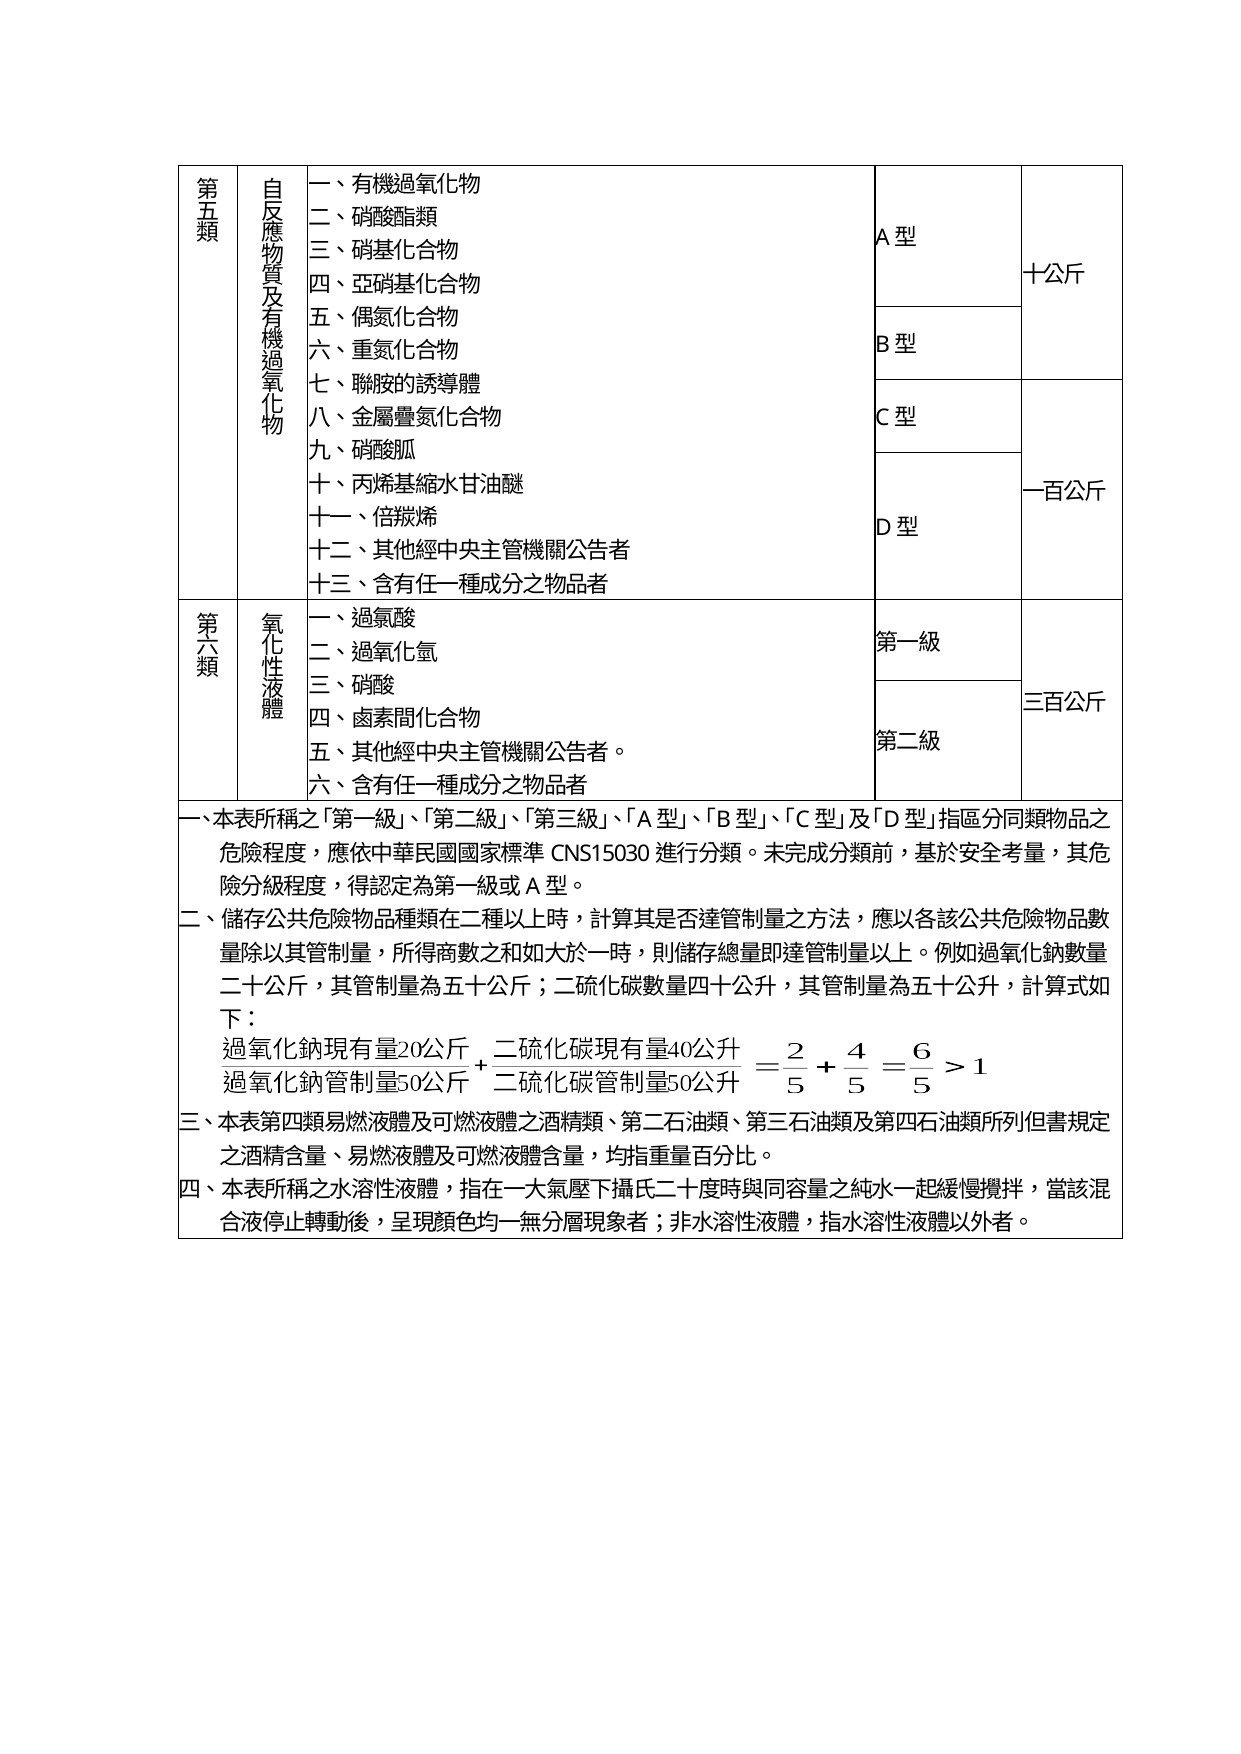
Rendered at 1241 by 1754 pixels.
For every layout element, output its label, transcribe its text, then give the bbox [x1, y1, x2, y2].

table_cell 十公斤 [1022, 166, 1122, 378]
table_cell 第一級 [876, 600, 1021, 680]
table_cell 一百公斤 [1022, 380, 1122, 599]
table_cell A型 [876, 166, 1021, 306]
table_cell 氧化性液體 [238, 600, 307, 800]
table_cell 自反應物質及有機過氧化物 [238, 166, 307, 599]
table_cell 一、本表所稱之「第一級」、「第二級」、「第三級」、「A型」、「B型」、「C型」及「D型」指區分同類物品之危險程度，應依中華民國國家標準CNS15030進行分類。未完成分類前，基於安全考量，其危險分級程度，得認定為第一級或A型。 二、儲存公共危險物品種類在二種以上時，計算其是否達管制量之方法，應以各該公共危險物品數量除以其管制量，所得商數之和如大於一時，則儲存總量即達管制量以上。例如過氧化鈉數量二十公斤，其管制量為五十公斤；二硫化碳數量四十公升，其管制量為五十公升，計算式如下： 三、本表第四類易燃液體及可燃液體之酒精類、第二石油類、第三石油類及第四石油類所列但書規定之酒精含量、易燃液體及可燃液體含量，均指重量百分比。 四、本表所稱之水溶性液體，指在一大氣壓下攝氏二十度時與同容量之純水一起緩慢攪拌，當該混合液停止轉動後，呈現顏色均一無分層現象者；非水溶性液體，指水溶性液體以外者。 [179, 801, 1122, 1237]
table_cell D型 [876, 453, 1021, 599]
table_cell 一、有機過氧化物 二、硝酸酯類 三、硝基化合物 四、亞硝基化合物 五、偶氮化合物 六、重氮化合物 七、聯胺的誘導體 八、金屬疊氮化合物 九、硝酸胍 十、丙烯基縮水甘油醚 十一、倍羰烯 十二、其他經中央主管機關公告者 十三、含有任一種成分之物品者 [308, 166, 874, 599]
table_cell 第二級 [876, 681, 1021, 800]
table_cell 三百公斤 [1022, 600, 1122, 800]
table_cell 第五類 [179, 166, 237, 599]
table_cell B型 [876, 307, 1021, 378]
table_cell C型 [876, 380, 1021, 452]
table_cell 一、過氯酸 二、過氧化氫 三、硝酸 四、鹵素間化合物 五、其他經中央主管機關公告者。 六、含有任一種成分之物品者 [308, 600, 874, 800]
table_cell 第六類 [179, 600, 237, 800]
